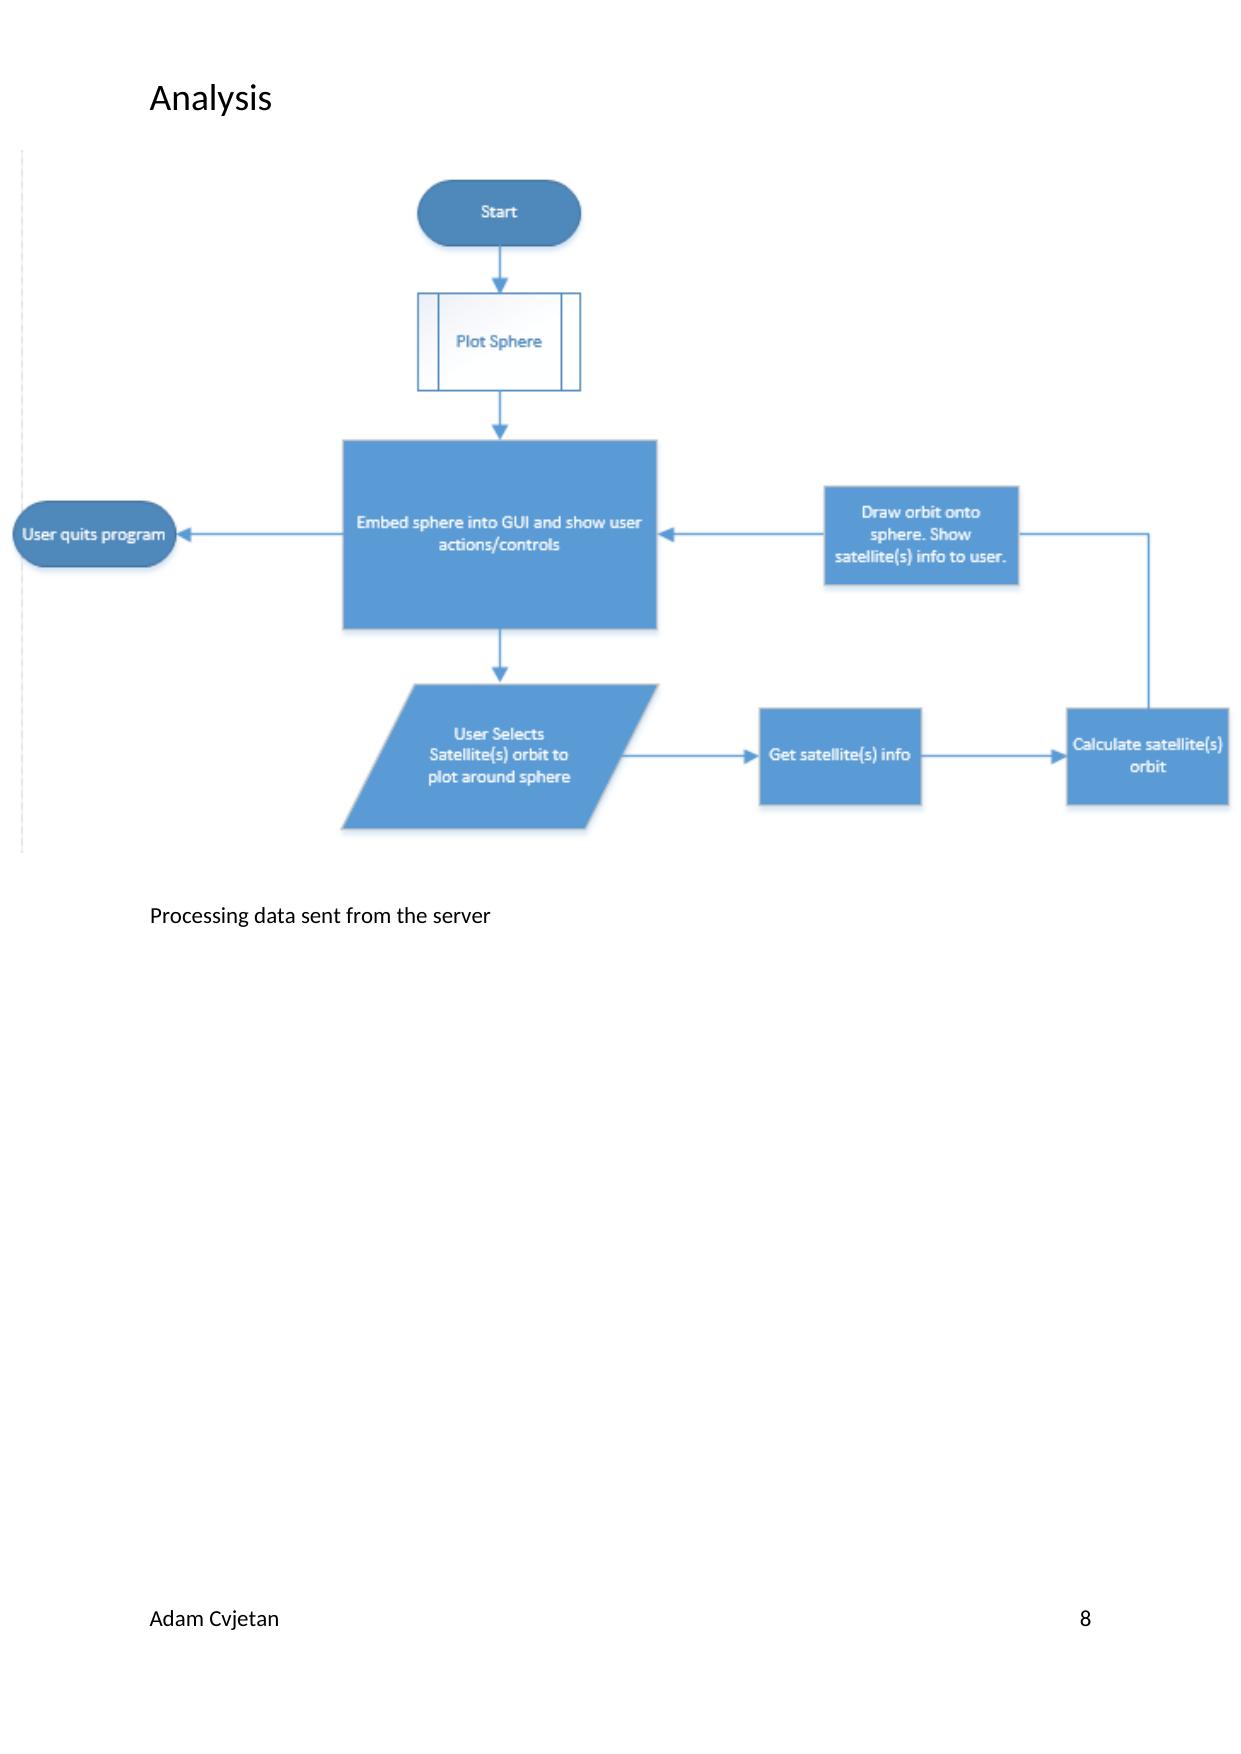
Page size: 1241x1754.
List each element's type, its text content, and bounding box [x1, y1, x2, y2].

text Processing data sent from the server [150, 901, 1090, 929]
